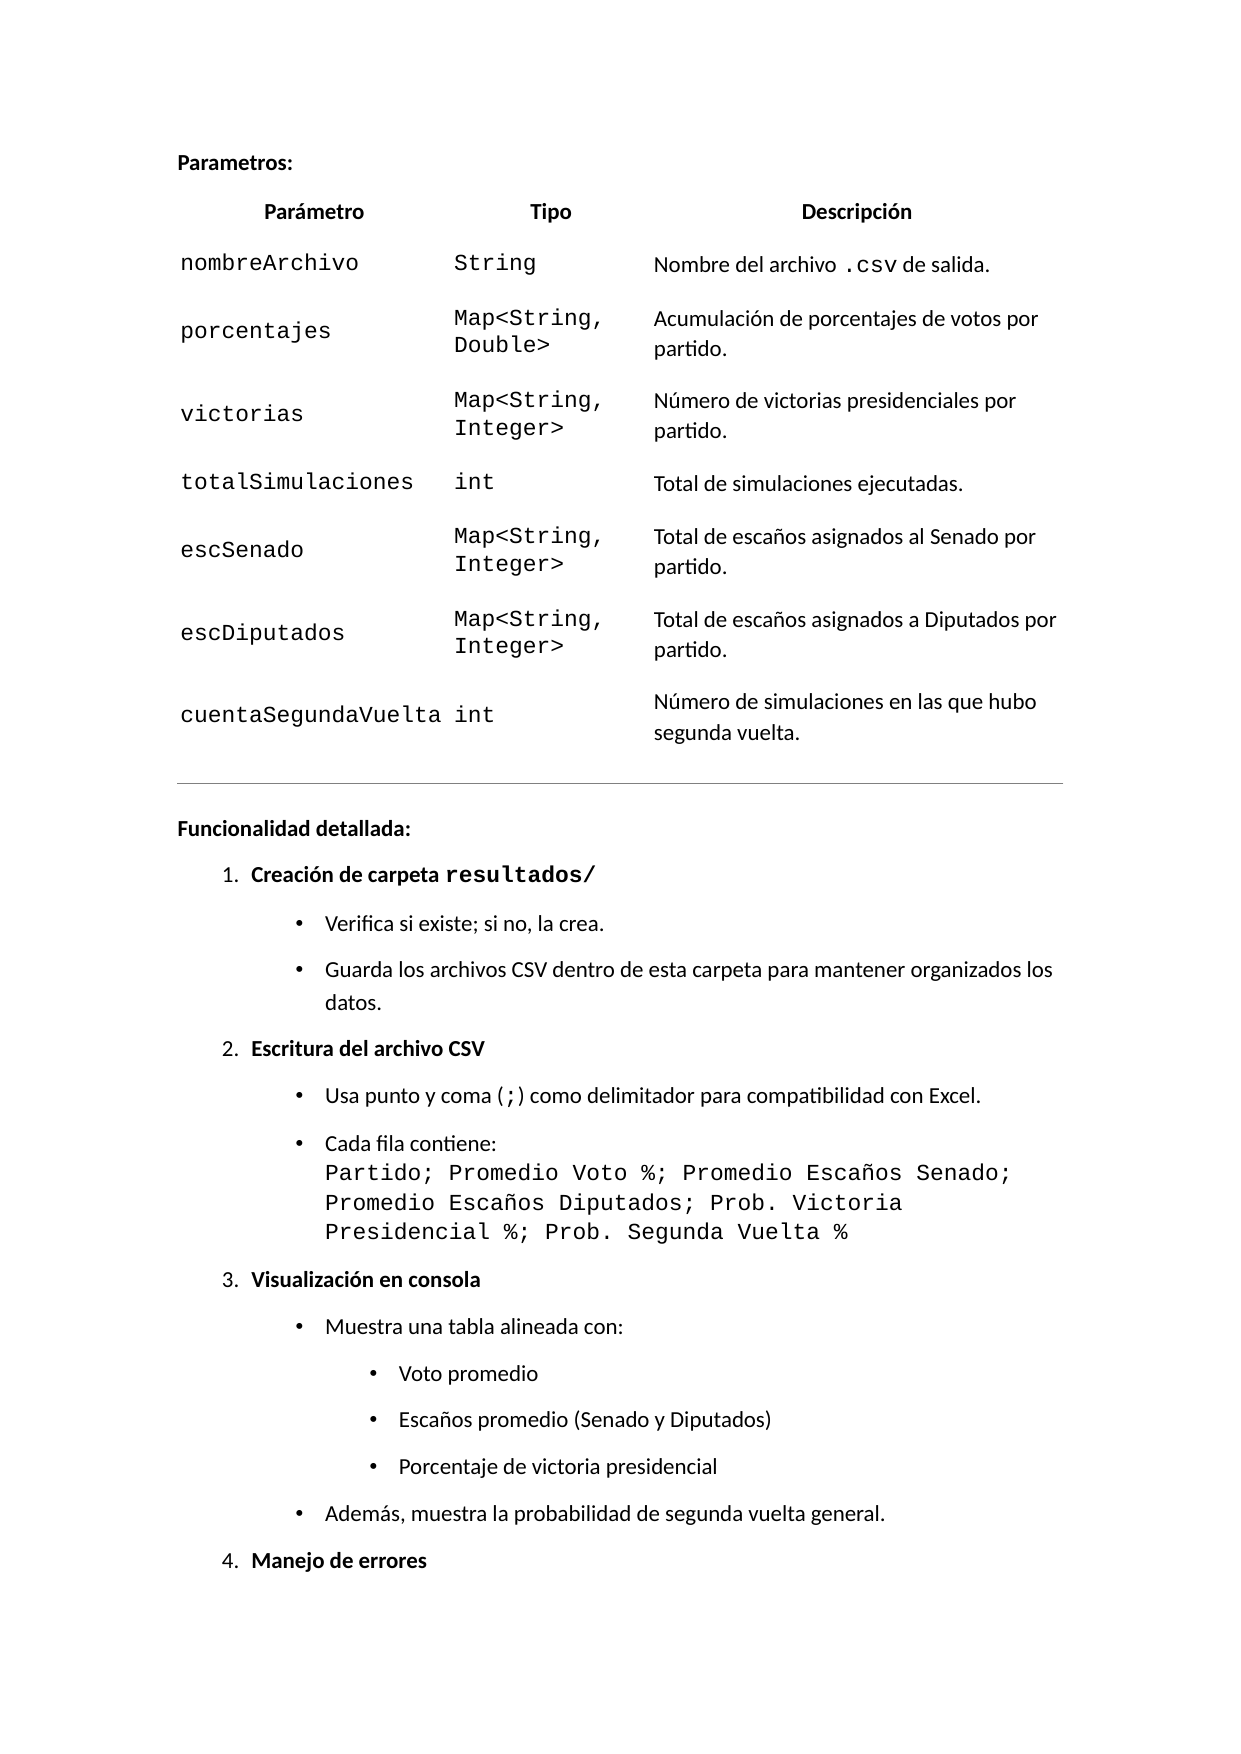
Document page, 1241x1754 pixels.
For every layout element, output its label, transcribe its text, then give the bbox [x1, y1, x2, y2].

list Manejo de errores [222, 1546, 1063, 1574]
table_cell escSenado [177, 519, 451, 602]
table_cell Map<String, Integer> [451, 519, 651, 602]
list Usa punto y coma (;) como delimitador para compatibilidad con Excel. [295, 1081, 1063, 1110]
list Escritura del archivo CSV [222, 1034, 1063, 1062]
table_cell Número de simulaciones en las que hubo segunda vuelta. [651, 685, 1063, 767]
table_cell Total de escaños asignados al Senado por partido. [651, 519, 1063, 602]
table_cell int [451, 685, 651, 767]
list Porcentaje de victoria presidencial [369, 1452, 1063, 1480]
table_cell Acumulación de porcentajes de votos por partido. [651, 301, 1063, 383]
table_cell int [451, 466, 651, 519]
list Muestra una tabla alineada con: [295, 1312, 1063, 1340]
table_cell String [451, 247, 651, 301]
table_cell totalSimulaciones [177, 466, 451, 519]
list Escaños promedio (Senado y Diputados) [369, 1405, 1063, 1433]
table_cell escDiputados [177, 602, 451, 684]
table_cell Map<String, Integer> [451, 602, 651, 684]
text Parametros: [177, 148, 1063, 176]
list Creación de carpeta resultados/ [222, 861, 1063, 890]
list Además, muestra la probabilidad de segunda vuelta general. [295, 1499, 1063, 1527]
text Funcionalidad detallada: [177, 814, 1063, 842]
list Visualización en consola [222, 1265, 1063, 1293]
table_cell cuentaSegundaVuelta [177, 685, 451, 767]
table_header Descripción [651, 194, 1063, 247]
table_cell Nombre del archivo .csv de salida. [651, 247, 1063, 301]
table_cell Número de victorias presidenciales por partido. [651, 384, 1063, 466]
table_cell Map<String, Double> [451, 301, 651, 383]
list Guarda los archivos CSV dentro de esta carpeta para mantener organizados los datos. [295, 955, 1063, 1016]
table_header Tipo [451, 194, 651, 247]
table_cell Map<String, Integer> [451, 384, 651, 466]
table_header Parámetro [177, 194, 451, 247]
list Cada fila contiene: Partido; Promedio Voto %; Promedio Escaños Senado; Promedio Escaños Diputados; Prob. Victoria Presidencial %; Prob. Segunda Vuelta % [295, 1129, 1063, 1247]
list Verifica si existe; si no, la crea. [295, 909, 1063, 937]
table_cell victorias [177, 384, 451, 466]
list Voto promedio [369, 1359, 1063, 1387]
table_cell Total de simulaciones ejecutadas. [651, 466, 1063, 519]
table_cell Total de escaños asignados a Diputados por partido. [651, 602, 1063, 684]
table_cell nombreArchivo [177, 247, 451, 301]
table_cell porcentajes [177, 301, 451, 383]
